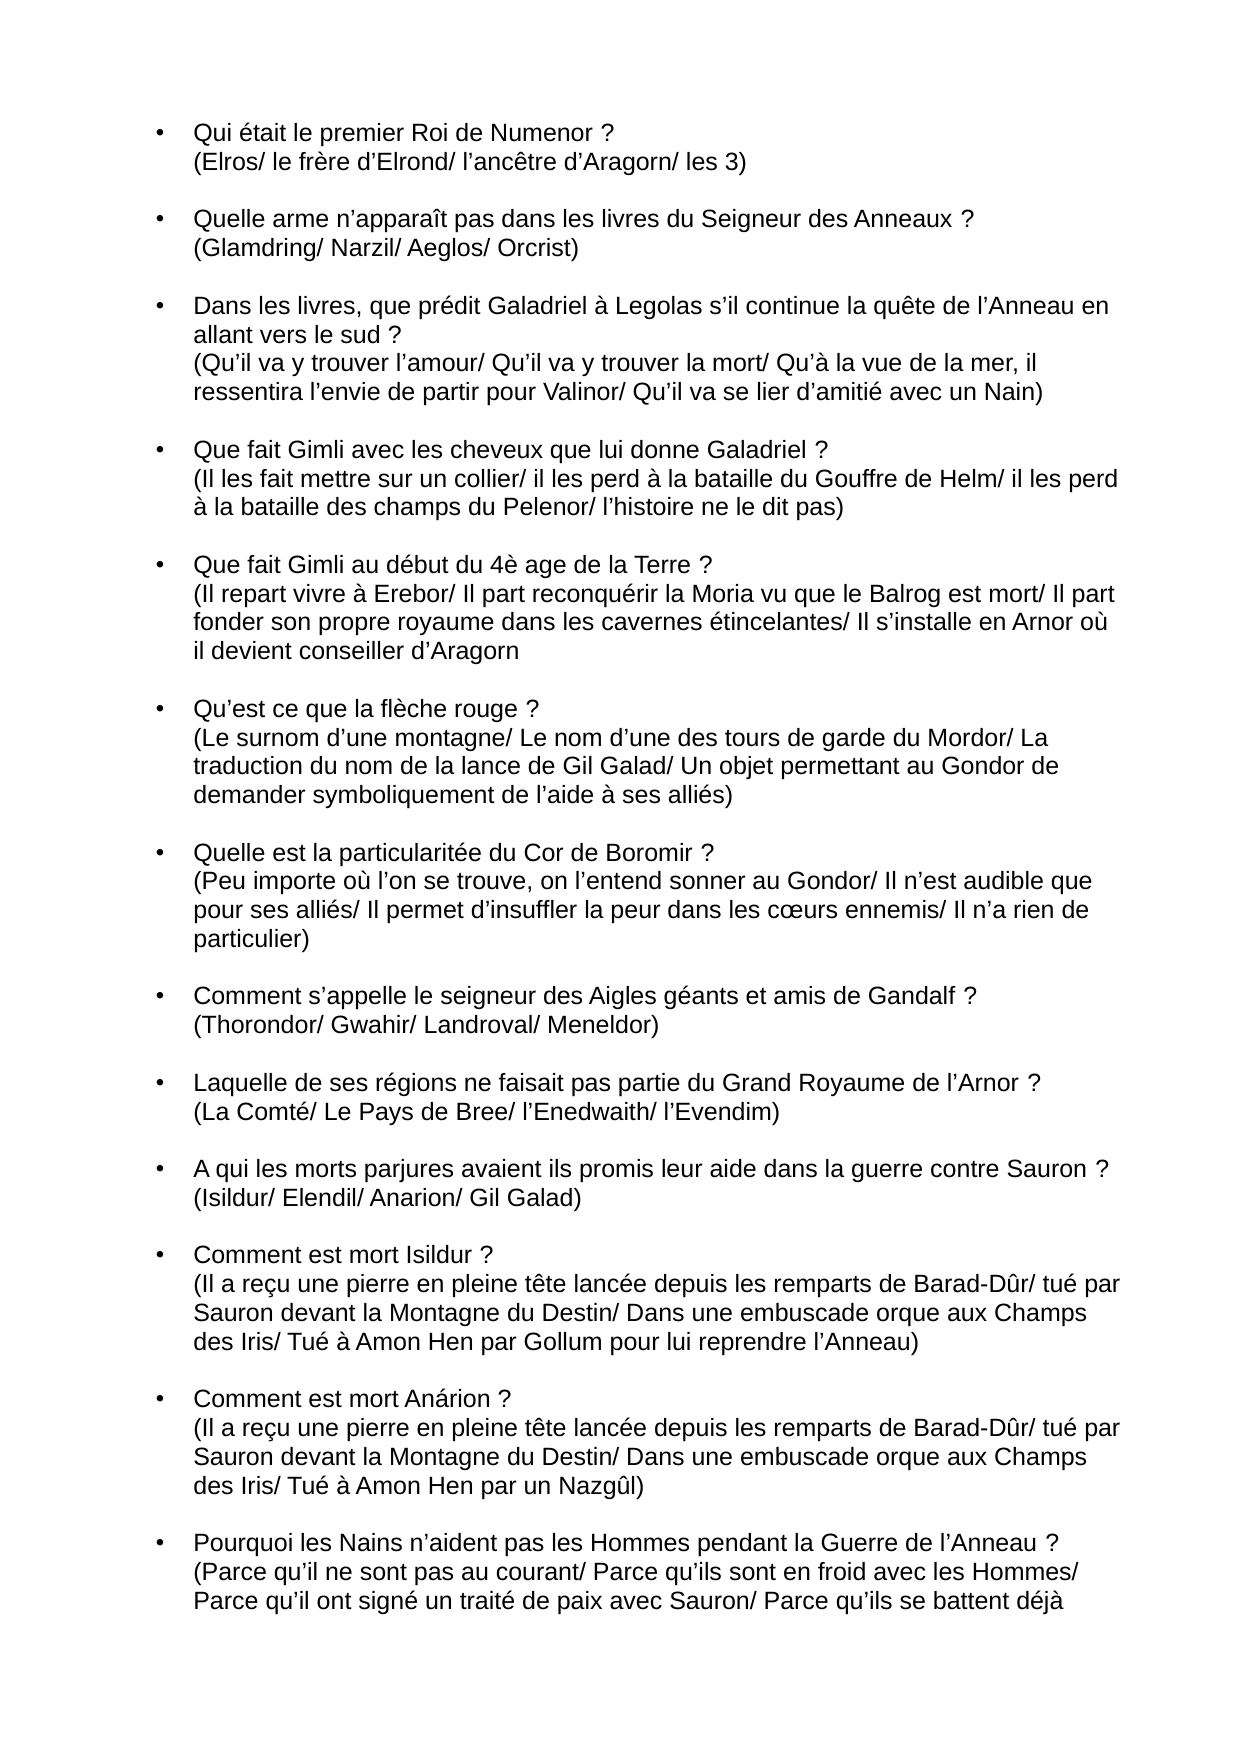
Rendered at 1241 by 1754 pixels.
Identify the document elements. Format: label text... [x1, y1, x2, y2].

list A qui les morts parjures avaient ils promis leur aide dans la guerre contre Sauron ? (Isildur/ Elendil/ Anarion/ Gil Galad) [156, 1154, 1122, 1240]
list Que fait Gimli avec les cheveux que lui donne Galadriel ? (Il les fait mettre sur un collier/ il les perd à la bataille du Gouffre de Helm/ il les perd à la bataille des champs du Pelenor/ l’histoire ne le dit pas) [156, 435, 1122, 550]
list Que fait Gimli au début du 4è age de la Terre ? (Il repart vivre à Erebor/ Il part reconquérir la Moria vu que le Balrog est mort/ Il part fonder son propre royaume dans les cavernes étincelantes/ Il s’installe en Arnor où il devient conseiller d’Aragorn [156, 550, 1122, 694]
list Pourquoi les Nains n’aident pas les Hommes pendant la Guerre de l’Anneau ? (Parce qu’il ne sont pas au courant/ Parce qu’ils sont en froid avec les Hommes/ Parce qu’il ont signé un traité de paix avec Sauron/ Parce qu’ils se battent déjà [156, 1528, 1122, 1614]
list Quelle arme n’apparaît pas dans les livres du Seigneur des Anneaux ? (Glamdring/ Narzil/ Aeglos/ Orcrist) [156, 204, 1122, 291]
list (Peu importe où l’on se trouve, on l’entend sonner au Gondor/ Il n’est audible que pour ses alliés/ Il permet d’insuffler la peur dans les cœurs ennemis/ Il n’a rien de particulier) [156, 866, 1122, 981]
list Qu’est ce que la flèche rouge ? (Le surnom d’une montagne/ Le nom d’une des tours de garde du Mordor/ La traduction du nom de la lance de Gil Galad/ Un objet permettant au Gondor de demander symboliquement de l’aide à ses alliés) [156, 694, 1122, 837]
list Comment est mort Anárion ? (Il a reçu une pierre en pleine tête lancée depuis les remparts de Barad-Dûr/ tué par Sauron devant la Montagne du Destin/ Dans une embuscade orque aux Champs des Iris/ Tué à Amon Hen par un Nazgûl) [156, 1384, 1122, 1528]
list Qui était le premier Roi de Numenor ? (Elros/ le frère d’Elrond/ l’ancêtre d’Aragorn/ les 3) [156, 118, 1122, 204]
list Dans les livres, que prédit Galadriel à Legolas s’il continue la quête de l’Anneau en allant vers le sud ? (Qu’il va y trouver l’amour/ Qu’il va y trouver la mort/ Qu’à la vue de la mer, il ressentira l’envie de partir pour Valinor/ Qu’il va se lier d’amitié avec un Nain) [156, 291, 1122, 435]
list Comment s’appelle le seigneur des Aigles géants et amis de Gandalf ? (Thorondor/ Gwahir/ Landroval/ Meneldor) [156, 981, 1122, 1068]
list Quelle est la particularitée du Cor de Boromir ? [156, 837, 1122, 866]
list Comment est mort Isildur ? (Il a reçu une pierre en pleine tête lancée depuis les remparts de Barad-Dûr/ tué par Sauron devant la Montagne du Destin/ Dans une embuscade orque aux Champs des Iris/ Tué à Amon Hen par Gollum pour lui reprendre l’Anneau) [156, 1240, 1122, 1384]
list Laquelle de ses régions ne faisait pas partie du Grand Royaume de l’Arnor ? (La Comté/ Le Pays de Bree/ l’Enedwaith/ l’Evendim) [156, 1068, 1122, 1154]
